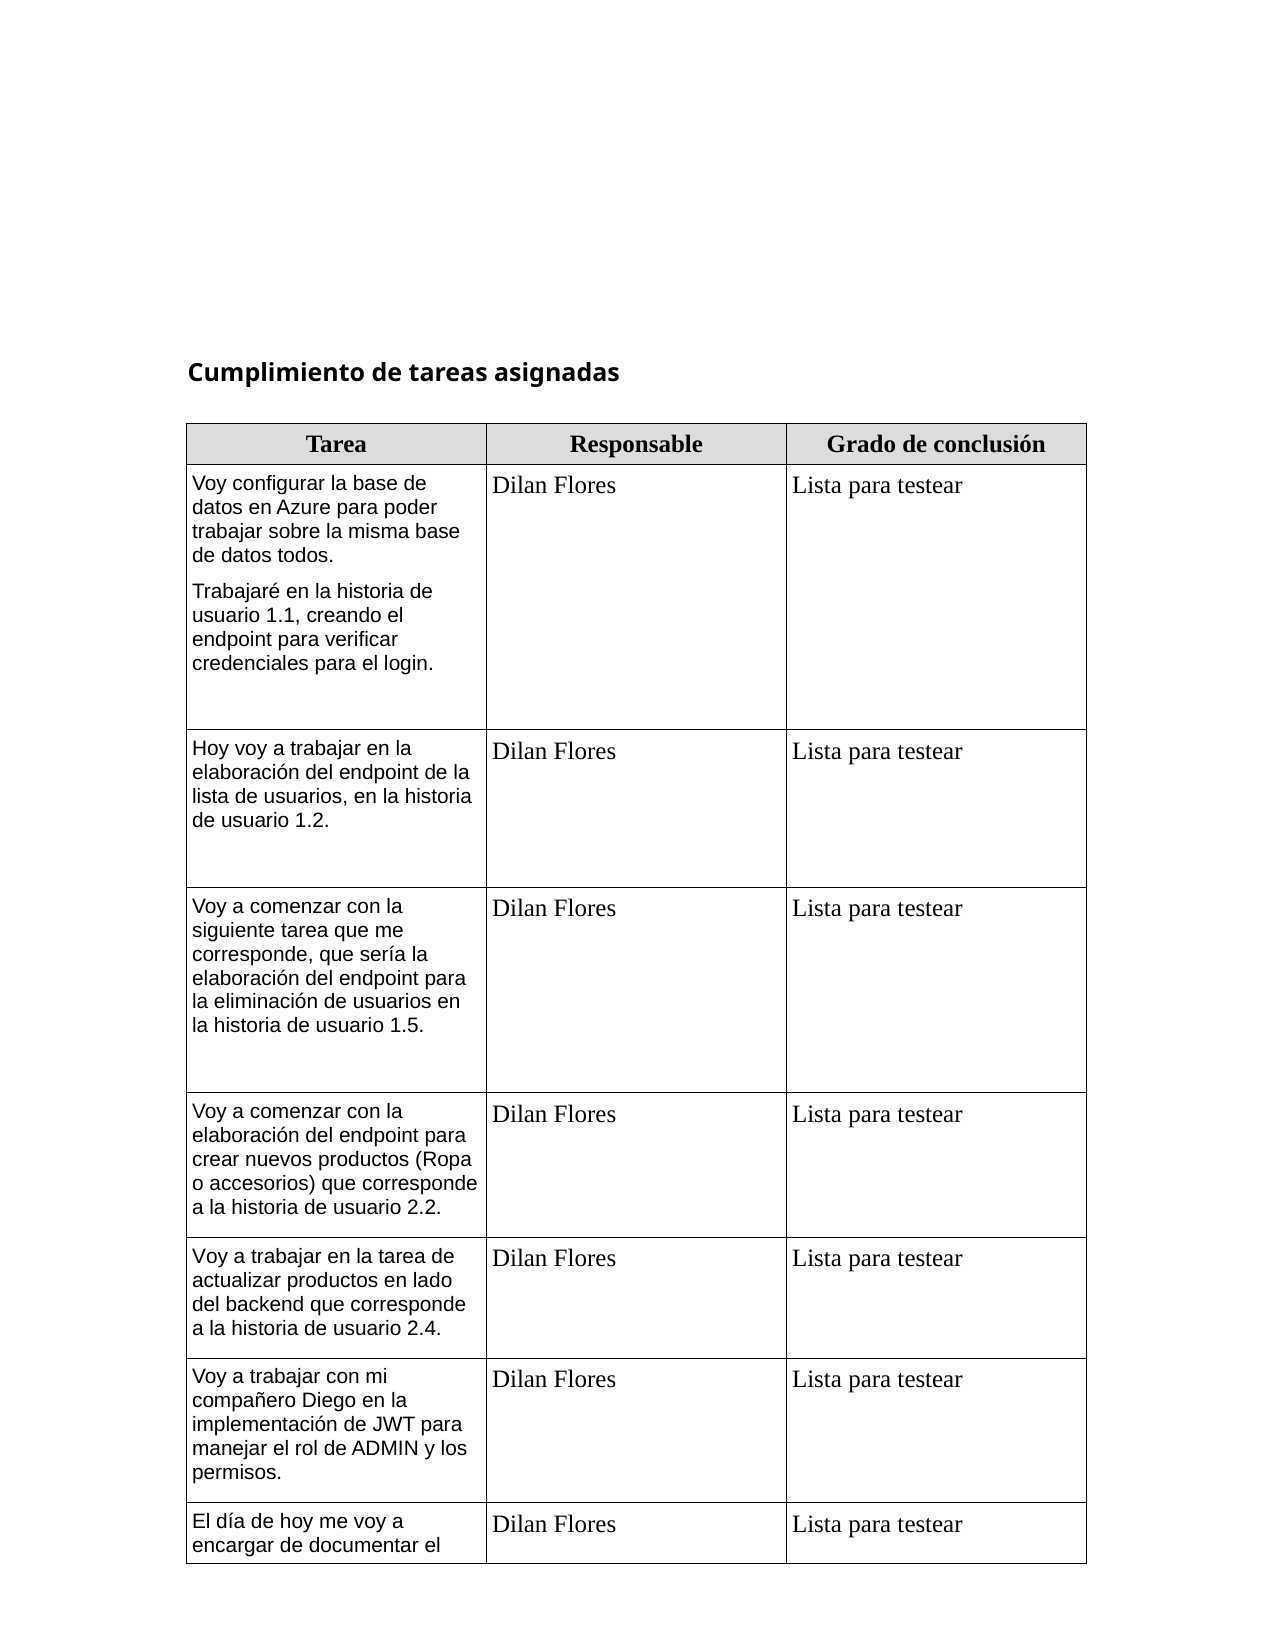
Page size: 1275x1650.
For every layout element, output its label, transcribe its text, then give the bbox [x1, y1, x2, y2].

table_cell Dilan Flores [487, 888, 786, 1092]
table_cell Voy a comenzar con la siguiente tarea que me corresponde, que sería la elaboración del endpoint para la eliminación de usuarios en la historia de usuario 1.5. [187, 888, 486, 1092]
table_cell Voy a trabajar en la tarea de actualizar productos en lado del backend que corresponde a la historia de usuario 2.4. [187, 1238, 486, 1357]
table_header Tarea [187, 424, 486, 464]
table_cell Dilan Flores [487, 465, 786, 729]
table_cell Lista para testear [787, 888, 1086, 1092]
table_cell Voy a comenzar con la elaboración del endpoint para crear nuevos productos (Ropa o accesorios) que corresponde a la historia de usuario 2.2. [187, 1093, 486, 1237]
table_cell Lista para testear [787, 465, 1086, 729]
table_cell Lista para testear [787, 1503, 1086, 1563]
table_cell Lista para testear [787, 730, 1086, 887]
table_cell Voy a trabajar con mi compañero Diego en la implementación de JWT para manejar el rol de ADMIN y los permisos. [187, 1359, 486, 1502]
table_cell El día de hoy me voy a encargar de documentar el [187, 1503, 486, 1563]
table_cell Dilan Flores [487, 1238, 786, 1357]
table_cell Dilan Flores [487, 1093, 786, 1237]
table_header Grado de conclusión [787, 424, 1086, 464]
table_cell Lista para testear [787, 1359, 1086, 1502]
table_cell Hoy voy a trabajar en la elaboración del endpoint de la lista de usuarios, en la historia de usuario 1.2. [187, 730, 486, 887]
table_cell Lista para testear [787, 1093, 1086, 1237]
table_cell Voy configurar la base de datos en Azure para poder trabajar sobre la misma base de datos todos. Trabajaré en la historia de usuario 1.1, creando el endpoint para verificar credenciales para el login. [187, 465, 486, 729]
table_cell Lista para testear [787, 1238, 1086, 1357]
table_cell Dilan Flores [487, 1503, 786, 1563]
table_cell Dilan Flores [487, 1359, 786, 1502]
text Cumplimiento de tareas asignadas [187, 354, 1087, 388]
table_header Responsable [487, 424, 786, 464]
table_cell Dilan Flores [487, 730, 786, 887]
